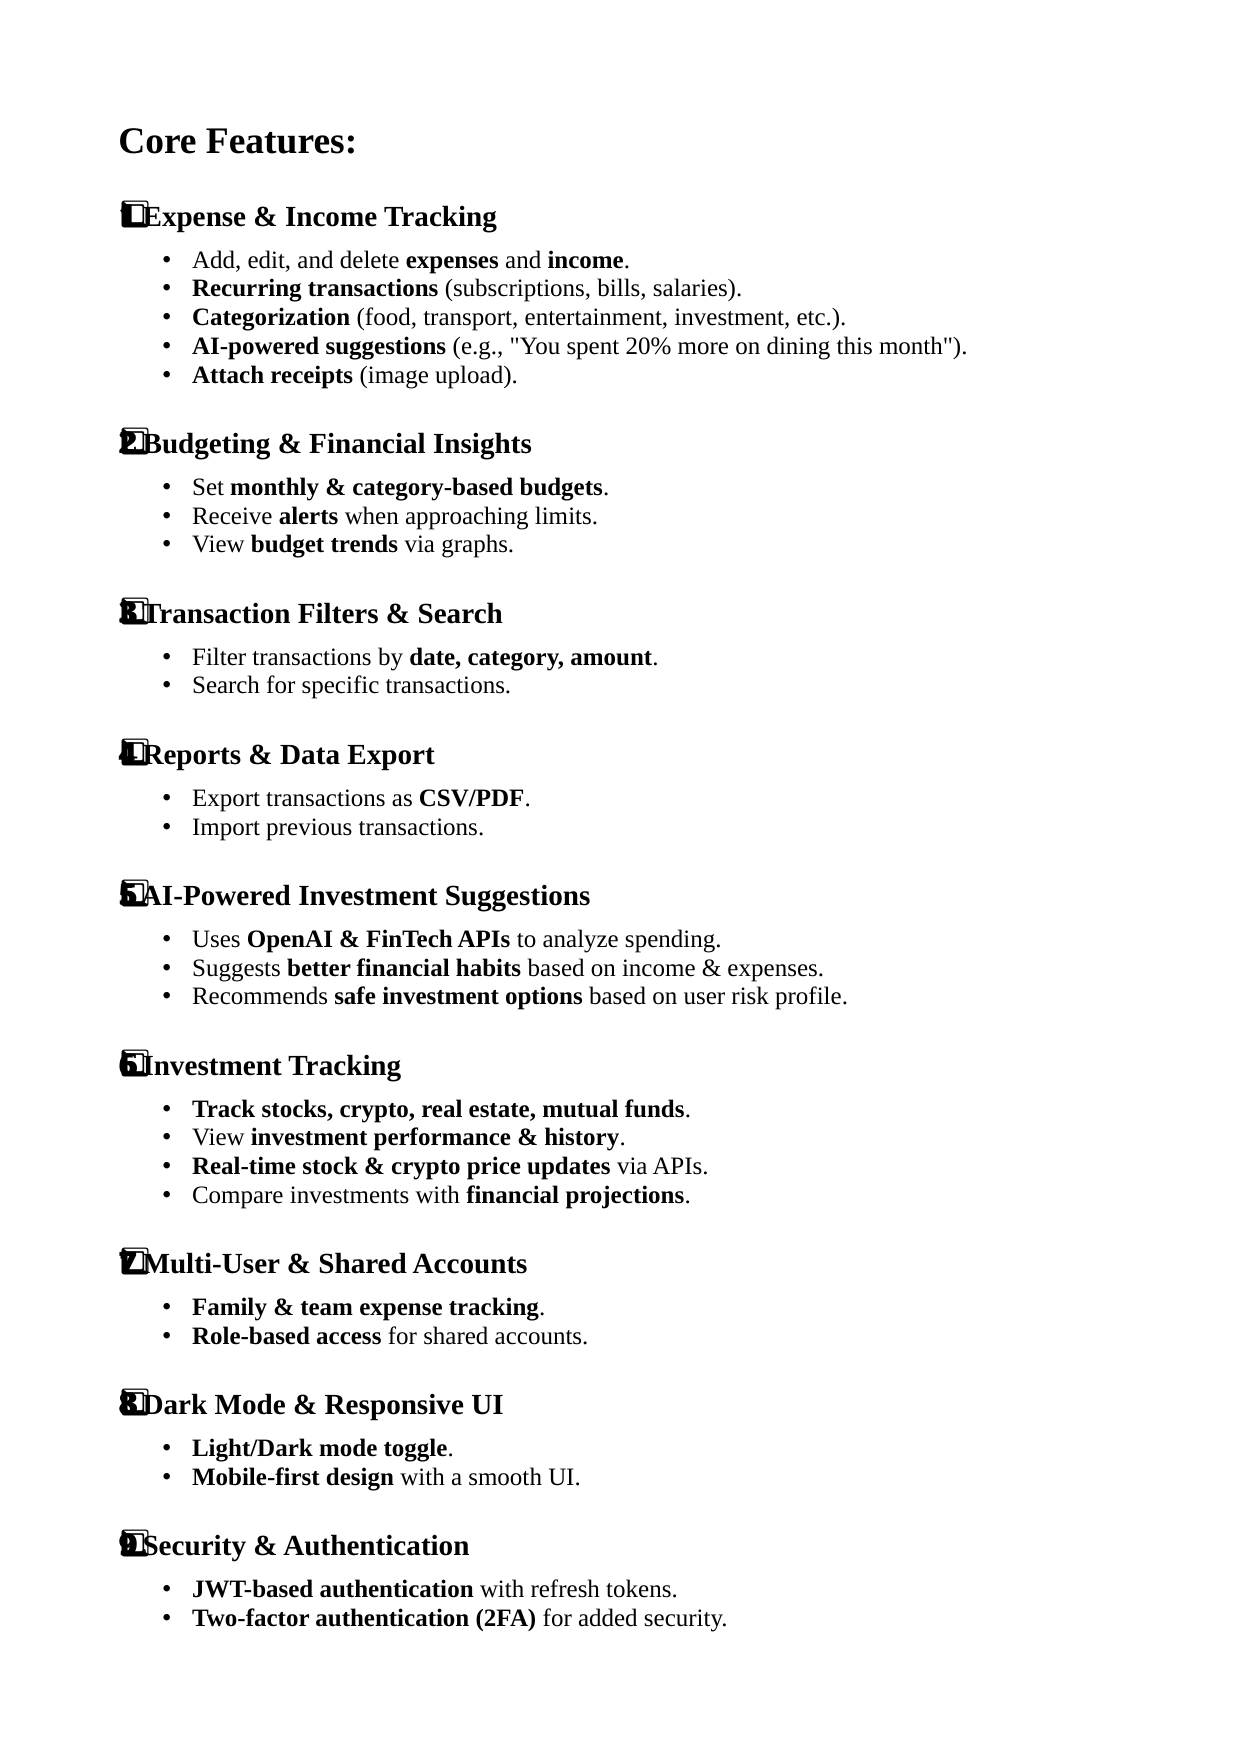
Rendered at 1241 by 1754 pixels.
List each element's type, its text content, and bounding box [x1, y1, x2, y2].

list Uses OpenAI & FinTech APIs to analyze spending. [162, 924, 1122, 953]
list Two-factor authentication (2FA) for added security. [162, 1603, 1122, 1632]
list Filter transactions by date, category, amount. [162, 642, 1122, 671]
list AI-powered suggestions (e.g., "You spent 20% more on dining this month"). [162, 331, 1122, 360]
list Categorization (food, transport, entertainment, investment, etc.). [162, 302, 1122, 331]
subtitle 5️⃣ AI-Powered Investment Suggestions [118, 878, 1122, 911]
subtitle 2️⃣ Budgeting & Financial Insights [118, 426, 1122, 459]
subtitle 3️⃣ Transaction Filters & Search [118, 596, 1122, 629]
list Compare investments with financial projections. [162, 1180, 1122, 1209]
subtitle 1️⃣ Expense & Income Tracking [118, 199, 1122, 232]
subtitle 7️⃣ Multi-User & Shared Accounts [118, 1246, 1122, 1280]
list Track stocks, crypto, real estate, mutual funds. [162, 1094, 1122, 1122]
subtitle 6️⃣ Investment Tracking [118, 1048, 1122, 1081]
list Family & team expense tracking. [162, 1292, 1122, 1321]
list Add, edit, and delete expenses and income. [162, 245, 1122, 273]
list Receive alerts when approaching limits. [162, 501, 1122, 529]
list JWT-based authentication with refresh tokens. [162, 1574, 1122, 1603]
list Role-based access for shared accounts. [162, 1321, 1122, 1350]
list Import previous transactions. [162, 812, 1122, 840]
subtitle 4️⃣ Reports & Data Export [118, 737, 1122, 770]
list Real-time stock & crypto price updates via APIs. [162, 1151, 1122, 1180]
subtitle 9️⃣ Security & Authentication [118, 1528, 1122, 1562]
subtitle 8️⃣ Dark Mode & Responsive UI [118, 1387, 1122, 1421]
list View budget trends via graphs. [162, 529, 1122, 558]
list Export transactions as CSV/PDF. [162, 783, 1122, 812]
list Mobile-first design with a smooth UI. [162, 1462, 1122, 1491]
list Recurring transactions (subscriptions, bills, salaries). [162, 273, 1122, 302]
list Search for specific transactions. [162, 671, 1122, 699]
list View investment performance & history. [162, 1122, 1122, 1151]
list Attach receipts (image upload). [162, 360, 1122, 388]
subtitle Core Features: [118, 118, 1122, 161]
list Suggests better financial habits based on income & expenses. [162, 953, 1122, 981]
list Recommends safe investment options based on user risk profile. [162, 981, 1122, 1010]
list Set monthly & category-based budgets. [162, 472, 1122, 501]
list Light/Dark mode toggle. [162, 1433, 1122, 1462]
